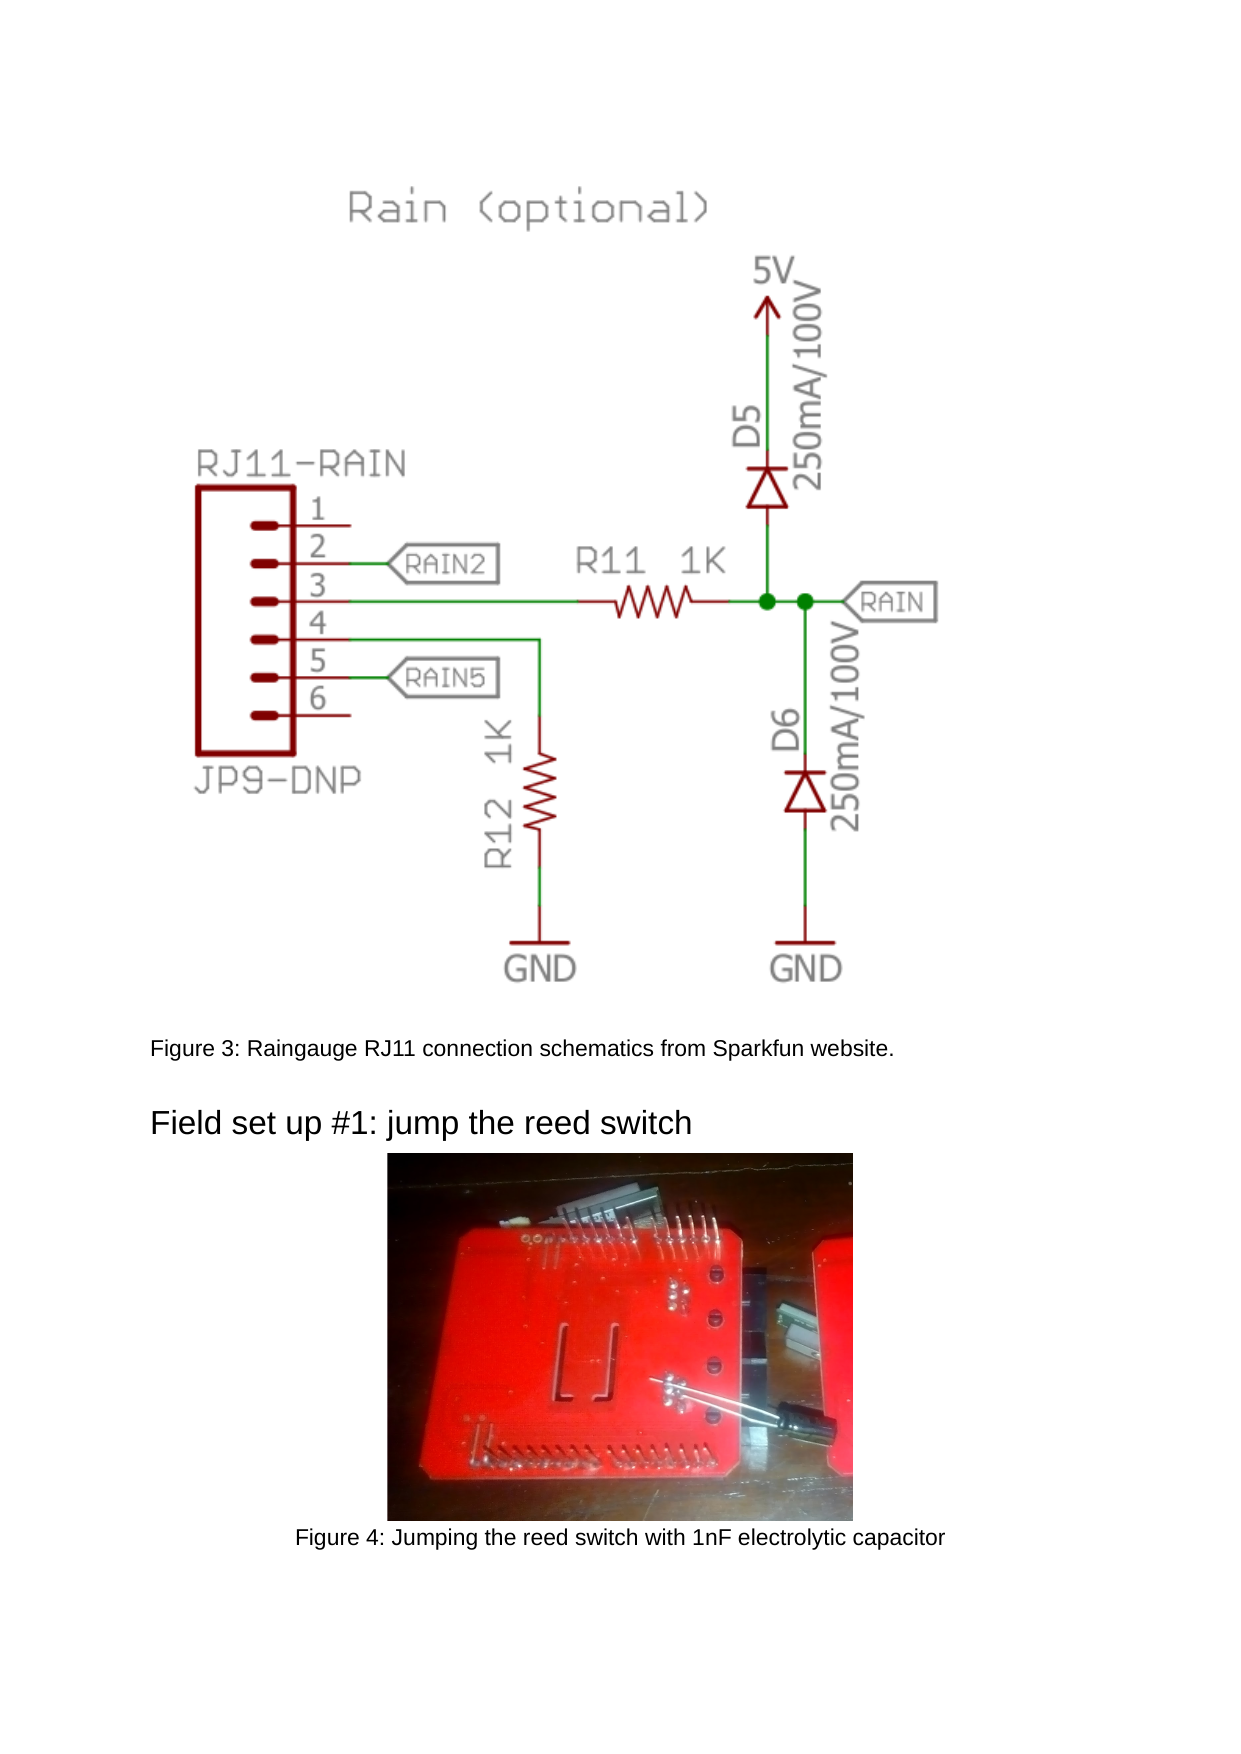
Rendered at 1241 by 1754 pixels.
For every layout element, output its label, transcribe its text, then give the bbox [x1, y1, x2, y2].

text Figure 4: Jumping the reed switch with 1nF electrolytic capacitor [150, 1524, 1090, 1550]
subtitle Field set up #1: jump the reed switch [150, 1103, 1090, 1141]
text Figure 3: Raingauge RJ11 connection schematics from Sparkfun website. [150, 1035, 1090, 1061]
picture [150, 150, 979, 1032]
